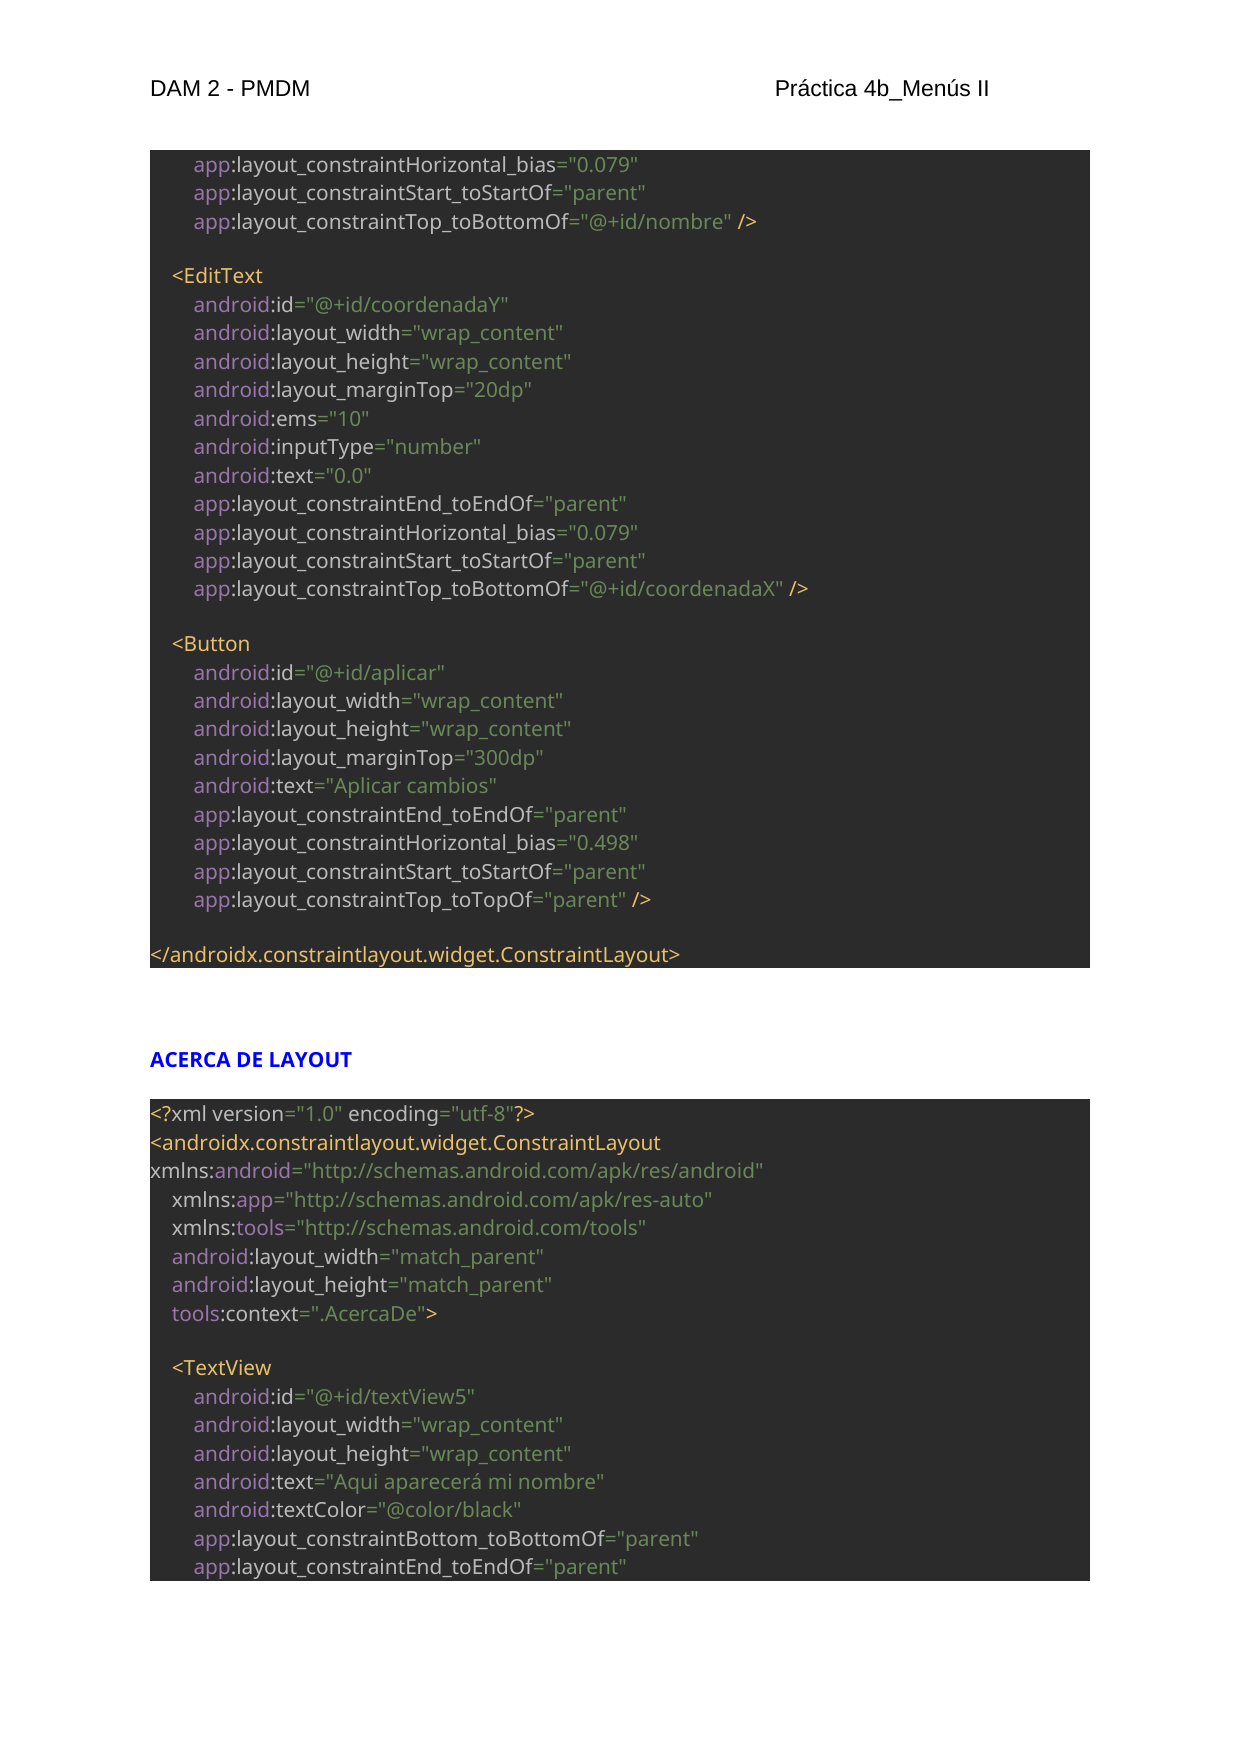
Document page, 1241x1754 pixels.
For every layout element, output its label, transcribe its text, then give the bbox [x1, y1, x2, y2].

text <?xml version="1.0" encoding="utf-8"?> <androidx.constraintlayout.widget.ConstraintLayout xmlns:android="http://schemas.android.com/apk/res/android" xmlns:app="http://schemas.android.com/apk/res-auto" xmlns:tools="http://schemas.android.com/tools" android:layout_width="match_parent" android:layout_height="match_parent" tools:context=".AcercaDe"> <TextView android:id="@+id/textView5" android:layout_width="wrap_content" android:layout_height="wrap_content" android:text="Aqui aparecerá mi nombre" android:textColor="@color/black" app:layout_constraintBottom_toBottomOf="parent" app:layout_constraintEnd_toEndOf="parent" [150, 1099, 1090, 1581]
text app:layout_constraintHorizontal_bias="0.079" app:layout_constraintStart_toStartOf="parent" app:layout_constraintTop_toBottomOf="@+id/nombre" /> <EditText android:id="@+id/coordenadaY" android:layout_width="wrap_content" android:layout_height="wrap_content" android:layout_marginTop="20dp" android:ems="10" android:inputType="number" android:text="0.0" app:layout_constraintEnd_toEndOf="parent" app:layout_constraintHorizontal_bias="0.079" app:layout_constraintStart_toStartOf="parent" app:layout_constraintTop_toBottomOf="@+id/coordenadaX" /> <Button android:id="@+id/aplicar" android:layout_width="wrap_content" android:layout_height="wrap_content" android:layout_marginTop="300dp" android:text="Aplicar cambios" app:layout_constraintEnd_toEndOf="parent" app:layout_constraintHorizontal_bias="0.498" app:layout_constraintStart_toStartOf="parent" app:layout_constraintTop_toTopOf="parent" /> </androidx.constraintlayout.widget.ConstraintLayout> [150, 150, 1090, 968]
text ACERCA DE LAYOUT [150, 1045, 1090, 1073]
